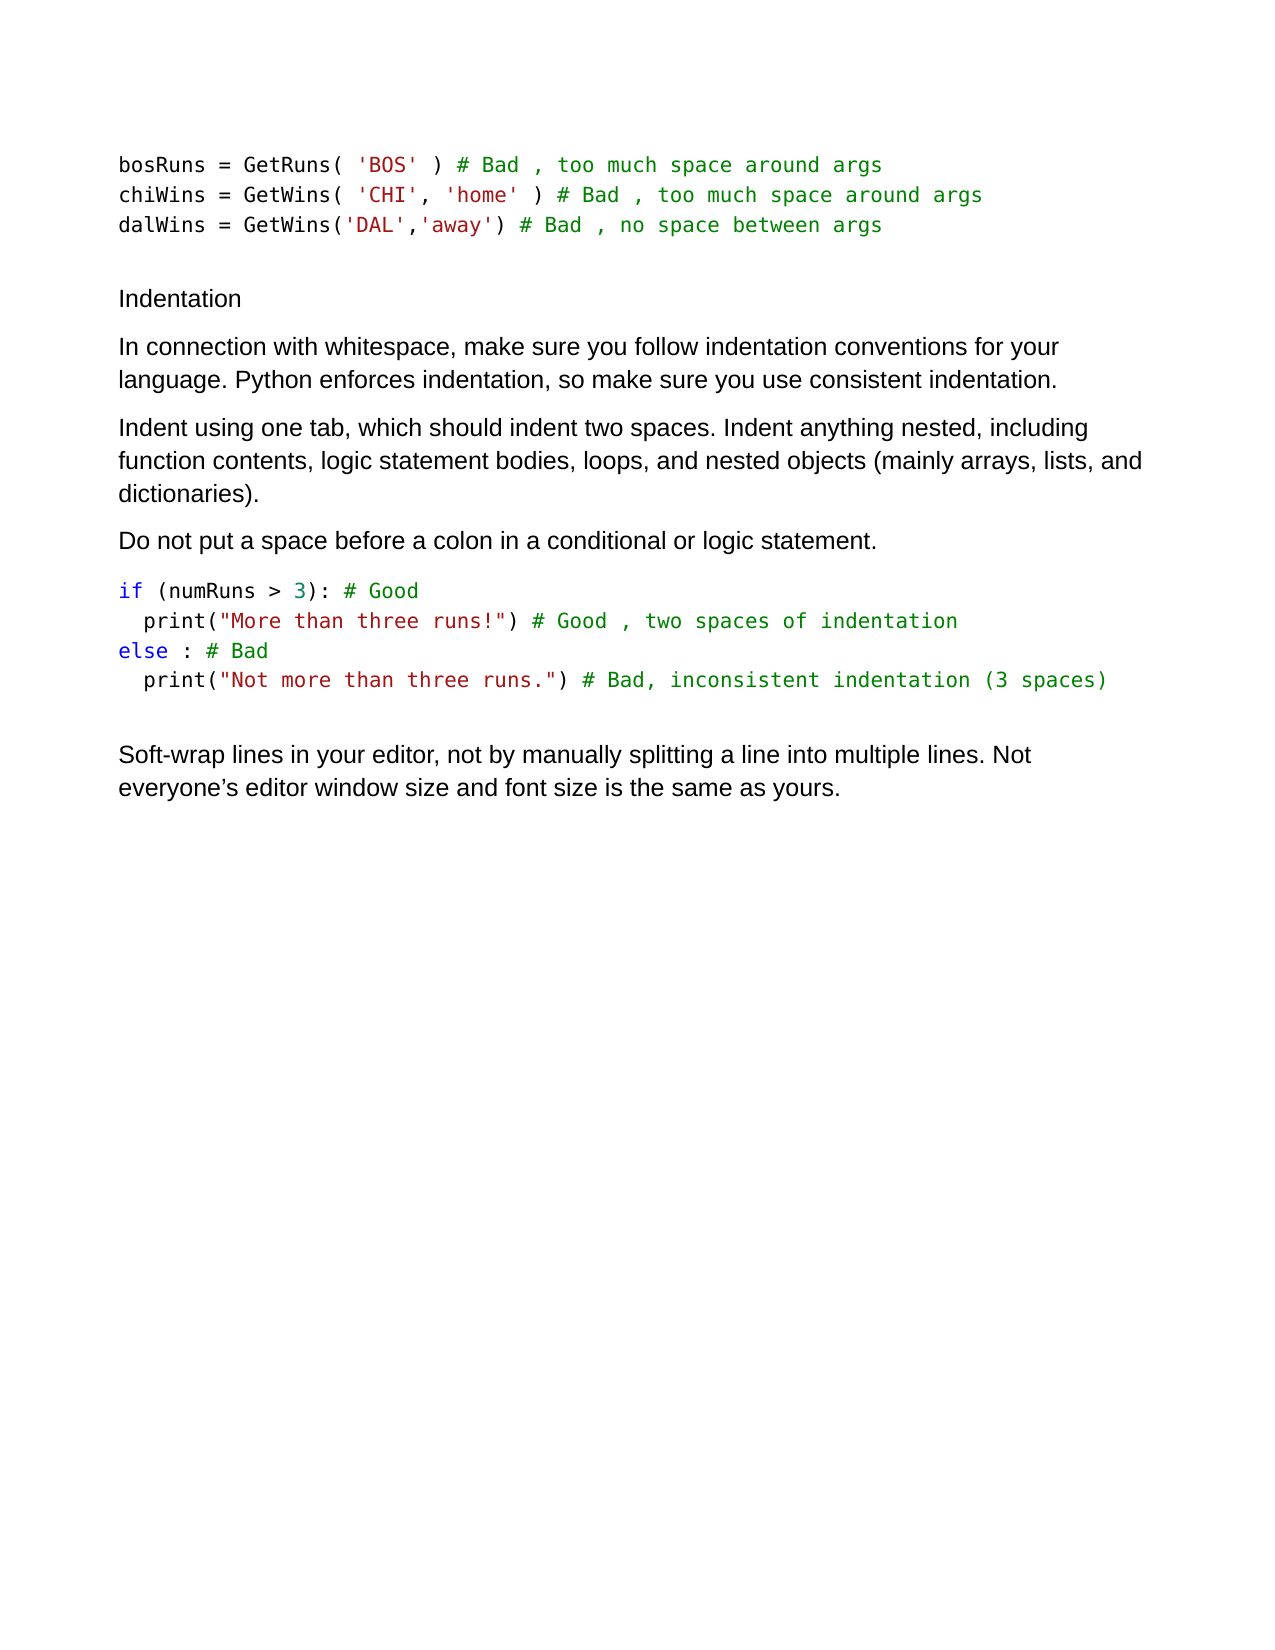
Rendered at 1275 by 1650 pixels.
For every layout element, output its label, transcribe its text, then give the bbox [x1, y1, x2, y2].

text print("More than three runs!") # Good , two spaces of indentation [118, 604, 1157, 633]
text Indentation [118, 284, 1157, 313]
text In connection with whitespace, make sure you follow indentation conventions for your language. Python enforces indentation, so make sure you use consistent indentation. [118, 332, 1157, 394]
text if (numRuns > 3): # Good [118, 574, 1157, 604]
text Indent using one tab, which should indent two spaces. Indent anything nested, including function contents, logic statement bodies, loops, and nested objects (mainly arrays, lists, and dictionaries). [118, 413, 1157, 507]
text Soft-wrap lines in your editor, not by manually splitting a line into multiple lines. Not everyone’s editor window size and font size is the same as yours. [118, 740, 1157, 802]
text bosRuns = GetRuns( 'BOS' ) # Bad , too much space around args [118, 148, 1157, 177]
text Do not put a space before a colon in a conditional or logic statement. [118, 526, 1157, 555]
text chiWins = GetWins( 'CHI', 'home' ) # Bad , too much space around args [118, 177, 1157, 207]
text dalWins = GetWins('DAL','away') # Bad , no space between args [118, 207, 1157, 237]
text else : # Bad [118, 633, 1157, 663]
text print("Not more than three runs.") # Bad, inconsistent indentation (3 spaces) [118, 663, 1157, 693]
